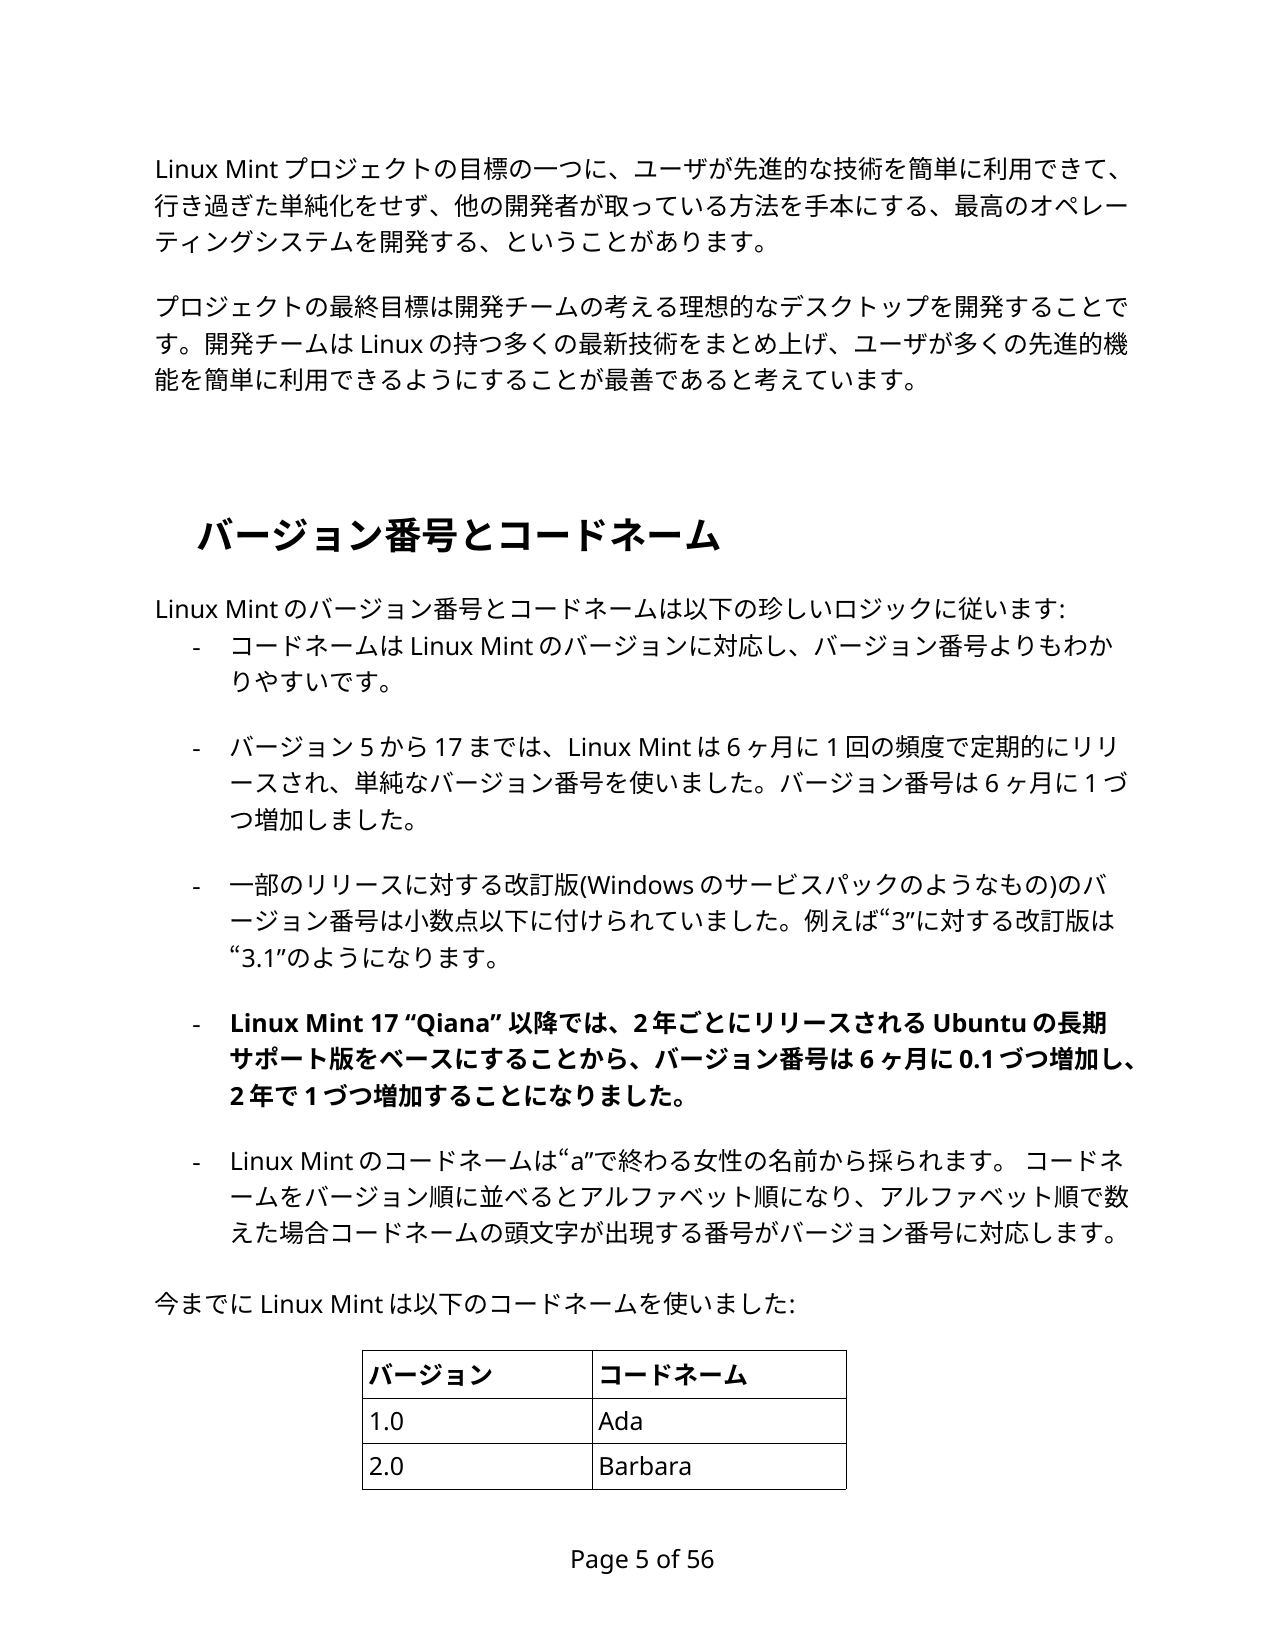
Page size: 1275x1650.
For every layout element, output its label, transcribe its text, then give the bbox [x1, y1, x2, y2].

table_header コードネーム [593, 1351, 846, 1397]
list Linux Mint 17 “Qiana” 以降では、2年ごとにリリースされるUbuntuの長期サポート版をベースにすることから、バージョン番号は6ヶ月に0.1づつ増加し、2年で1づつ増加することになりました。 [192, 1003, 1130, 1112]
text 今までにLinux Mintは以下のコードネームを使いました: [154, 1284, 1130, 1320]
table_cell 2.0 [363, 1444, 592, 1489]
list コードネームはLinux Mintのバージョンに対応し、バージョン番号よりもわかりやすいです。 [192, 626, 1130, 698]
list Linux Mintのコードネームは“a”で終わる女性の名前から採られます。 コードネームをバージョン順に並べるとアルファベット順になり、アルファベット順で数えた場合コードネームの頭文字が出現する番号がバージョン番号に対応します。 [192, 1141, 1130, 1250]
table_header バージョン [363, 1351, 592, 1397]
table_cell Barbara [593, 1444, 846, 1489]
table_cell 1.0 [363, 1399, 592, 1443]
list バージョン5から17までは、Linux Mintは6ヶ月に1回の頻度で定期的にリリースされ、単純なバージョン番号を使いました。バージョン番号は6ヶ月に1づつ増加しました。 [192, 728, 1130, 836]
subtitle バージョン番号とコードネーム [154, 506, 1130, 561]
table_cell Ada [593, 1399, 846, 1443]
list 一部のリリースに対する改訂版(Windowsのサービスパックのようなもの)のバージョン番号は小数点以下に付けられていました。例えば“3”に対する改訂版は“3.1”のようになります。 [192, 866, 1130, 974]
text Linux Mintプロジェクトの目標の一つに、ユーザが先進的な技術を簡単に利用できて、行き過ぎた単純化をせず、他の開発者が取っている方法を手本にする、最高のオペレーティングシステムを開発する、ということがあります。 [154, 150, 1130, 259]
text プロジェクトの最終目標は開発チームの考える理想的なデスクトップを開発することです。開発チームはLinuxの持つ多くの最新技術をまとめ上げ、ユーザが多くの先進的機能を簡単に利用できるようにすることが最善であると考えています。 [154, 288, 1130, 397]
